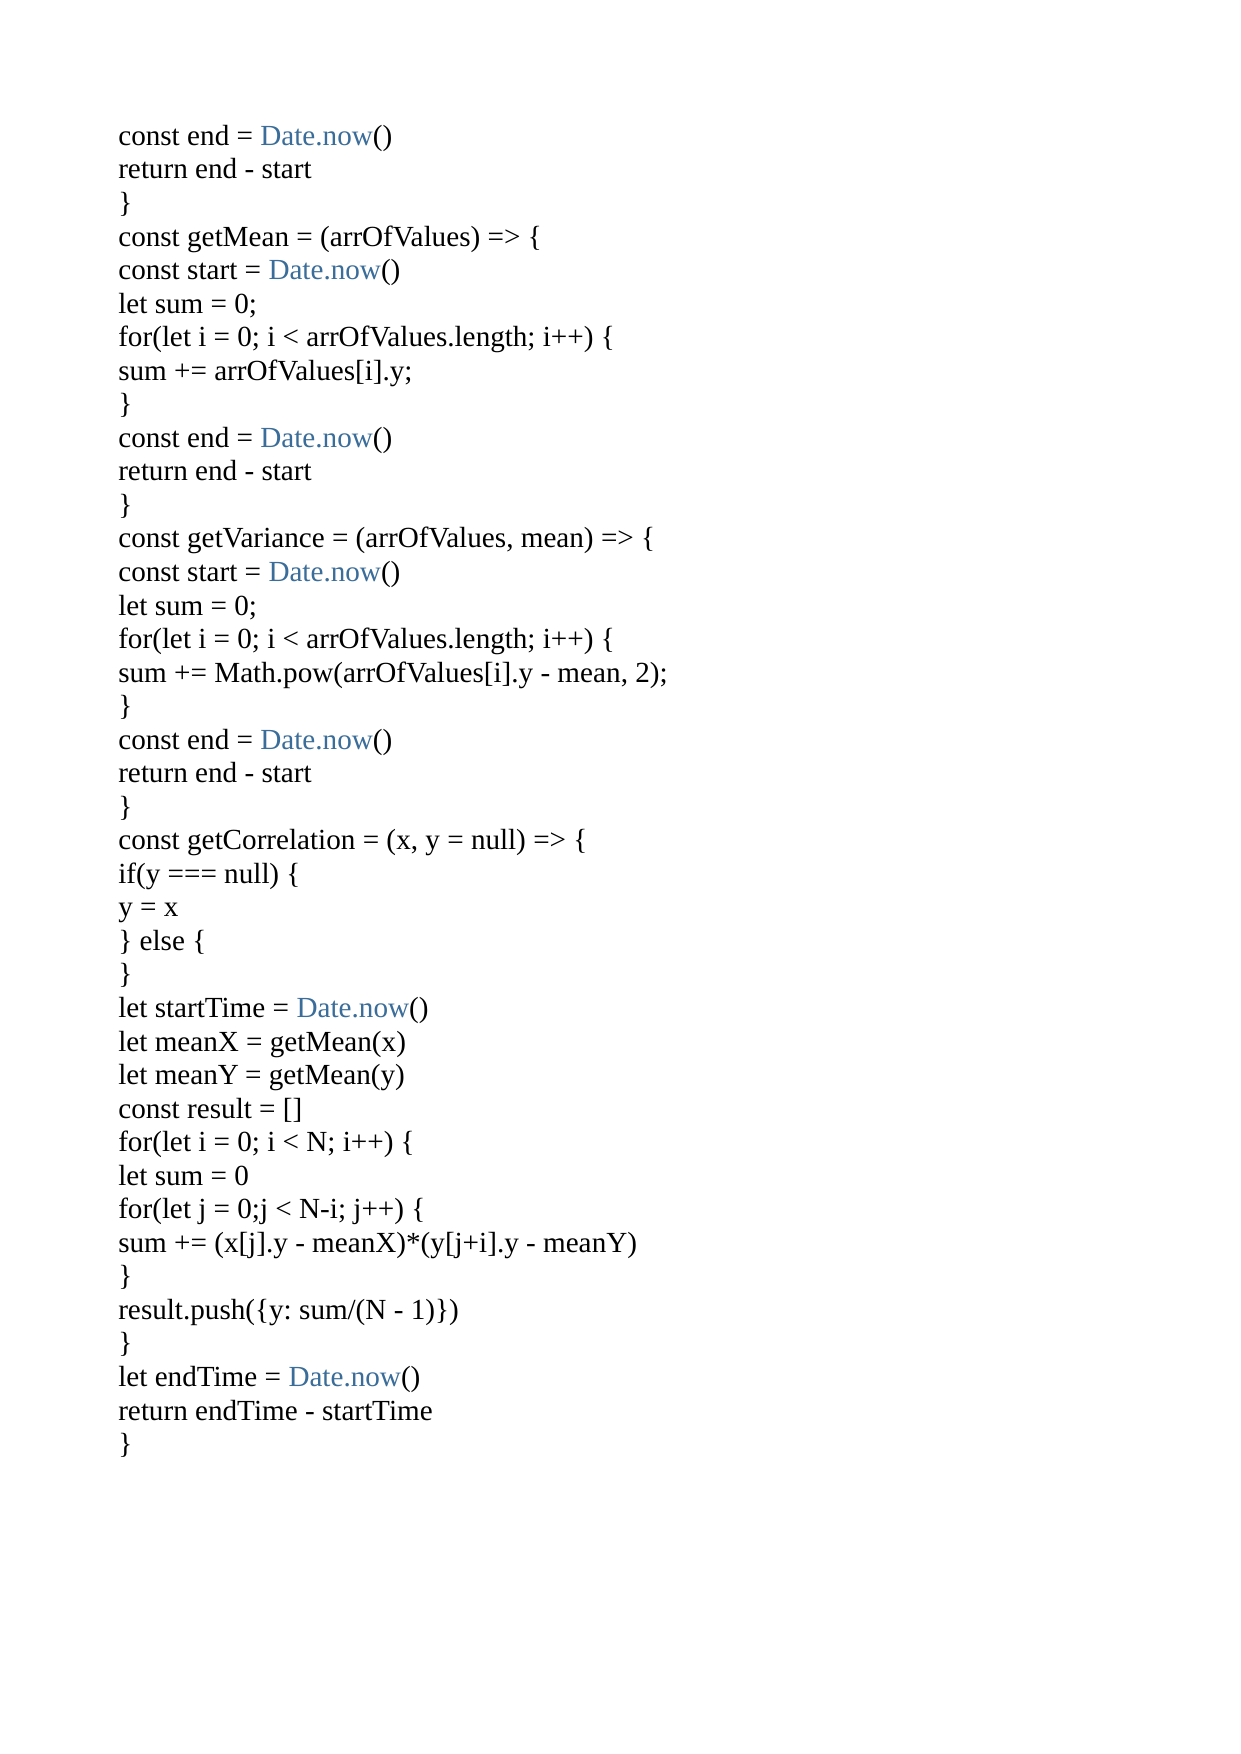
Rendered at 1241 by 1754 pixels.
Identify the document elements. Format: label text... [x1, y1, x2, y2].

text const end = Date.now() return end - start } const getMean = (arrOfValues) => { const start = Date.now() let sum = 0; for(let i = 0; i < arrOfValues.length; i++) { sum += arrOfValues[i].y; } const end = Date.now() return end - start } const getVariance = (arrOfValues, mean) => { const start = Date.now() let sum = 0; for(let i = 0; i < arrOfValues.length; i++) { sum += Math.pow(arrOfValues[i].y - mean, 2); } const end = Date.now() return end - start } const getCorrelation = (x, y = null) => { if(y === null) { y = x } else { } let startTime = Date.now() let meanX = getMean(x) let meanY = getMean(y) const result = [] for(let i = 0; i < N; i++) { let sum = 0 for(let j = 0;j < N-i; j++) { sum += (x[j].y - meanX)*(y[j+i].y - meanY) } result.push({y: sum/(N - 1)}) } let endTime = Date.now() return endTime - startTime } [118, 118, 1122, 1460]
